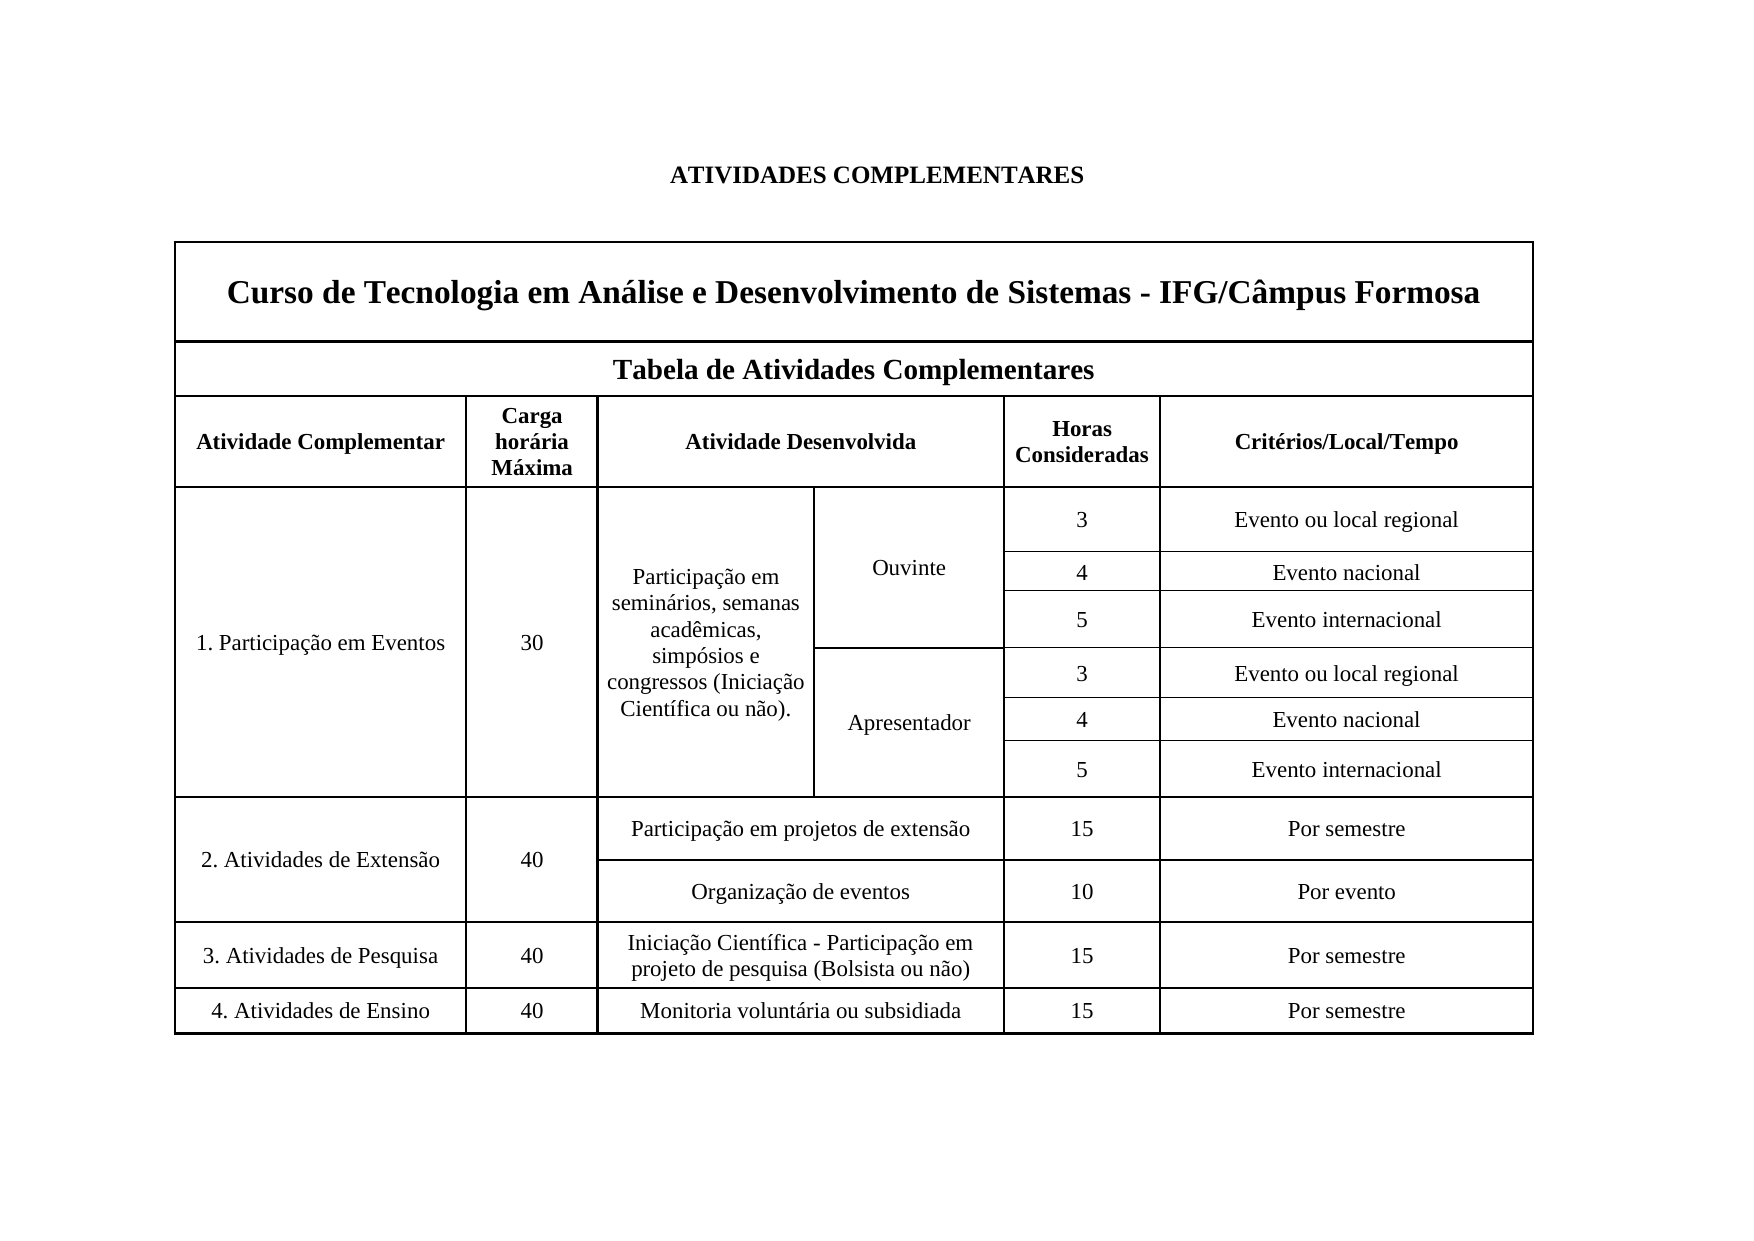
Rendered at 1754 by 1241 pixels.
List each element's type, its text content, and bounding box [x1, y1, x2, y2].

table_cell 3. Atividades de Pesquisa [176, 923, 465, 987]
table_cell 5 [1005, 591, 1159, 647]
table_cell Evento nacional [1161, 698, 1532, 740]
table_cell 2. Atividades de Extensão [176, 798, 465, 921]
table_cell 3 [1005, 488, 1159, 551]
table_cell Critérios/Local/Tempo [1161, 397, 1532, 486]
table_cell 30 [467, 488, 596, 796]
table_cell Evento internacional [1161, 591, 1532, 647]
table_cell Apresentador [815, 649, 1003, 796]
table_cell 4 [1005, 552, 1159, 590]
table_cell 4. Atividades de Ensino [176, 989, 465, 1032]
table_cell Atividade Desenvolvida [599, 397, 1003, 486]
table_cell Organização de eventos [599, 861, 1003, 921]
table_cell 15 [1005, 923, 1159, 987]
table_cell Por evento [1161, 861, 1532, 921]
table_cell Atividade Complementar [176, 397, 465, 486]
table_header Curso de Tecnologia em Análise e Desenvolvimento de Sistemas - IFG/Câmpus Formosa [176, 243, 1532, 340]
table_cell Iniciação Científica - Participação em projeto de pesquisa (Bolsista ou não) [599, 923, 1003, 987]
table_cell 15 [1005, 989, 1159, 1032]
table_cell Evento ou local regional [1161, 648, 1532, 697]
table_cell Por semestre [1161, 923, 1532, 987]
table_cell Evento internacional [1161, 741, 1532, 796]
table_cell Participação em seminários, semanas acadêmicas, simpósios e congressos (Iniciação Científica ou não). [599, 488, 813, 796]
table_cell 3 [1005, 648, 1159, 697]
table_cell 5 [1005, 741, 1159, 796]
table_cell 1. Participação em Eventos [176, 488, 465, 796]
table_cell 40 [467, 989, 596, 1032]
table_cell 40 [467, 923, 596, 987]
subtitle ATIVIDADES COMPLEMENTARES [1084, 160, 1577, 189]
table_cell Carga horária Máxima [467, 397, 596, 486]
table_cell 40 [467, 798, 596, 921]
table_cell Participação em projetos de extensão [599, 798, 1003, 859]
table_cell 4 [1005, 698, 1159, 740]
table_cell Ouvinte [815, 488, 1003, 647]
table_cell Por semestre [1161, 798, 1532, 859]
subtitle ATIVIDADES COMPLEMENTARES [177, 160, 670, 189]
table_cell Horas Consideradas [1005, 397, 1159, 486]
table_cell Evento nacional [1161, 552, 1532, 590]
table_cell Tabela de Atividades Complementares [176, 343, 1532, 395]
table_cell Por semestre [1161, 989, 1532, 1032]
table_cell 10 [1005, 861, 1159, 921]
table_cell Monitoria voluntária ou subsidiada [599, 989, 1003, 1032]
table_cell Evento ou local regional [1161, 488, 1532, 551]
table_cell 15 [1005, 798, 1159, 859]
